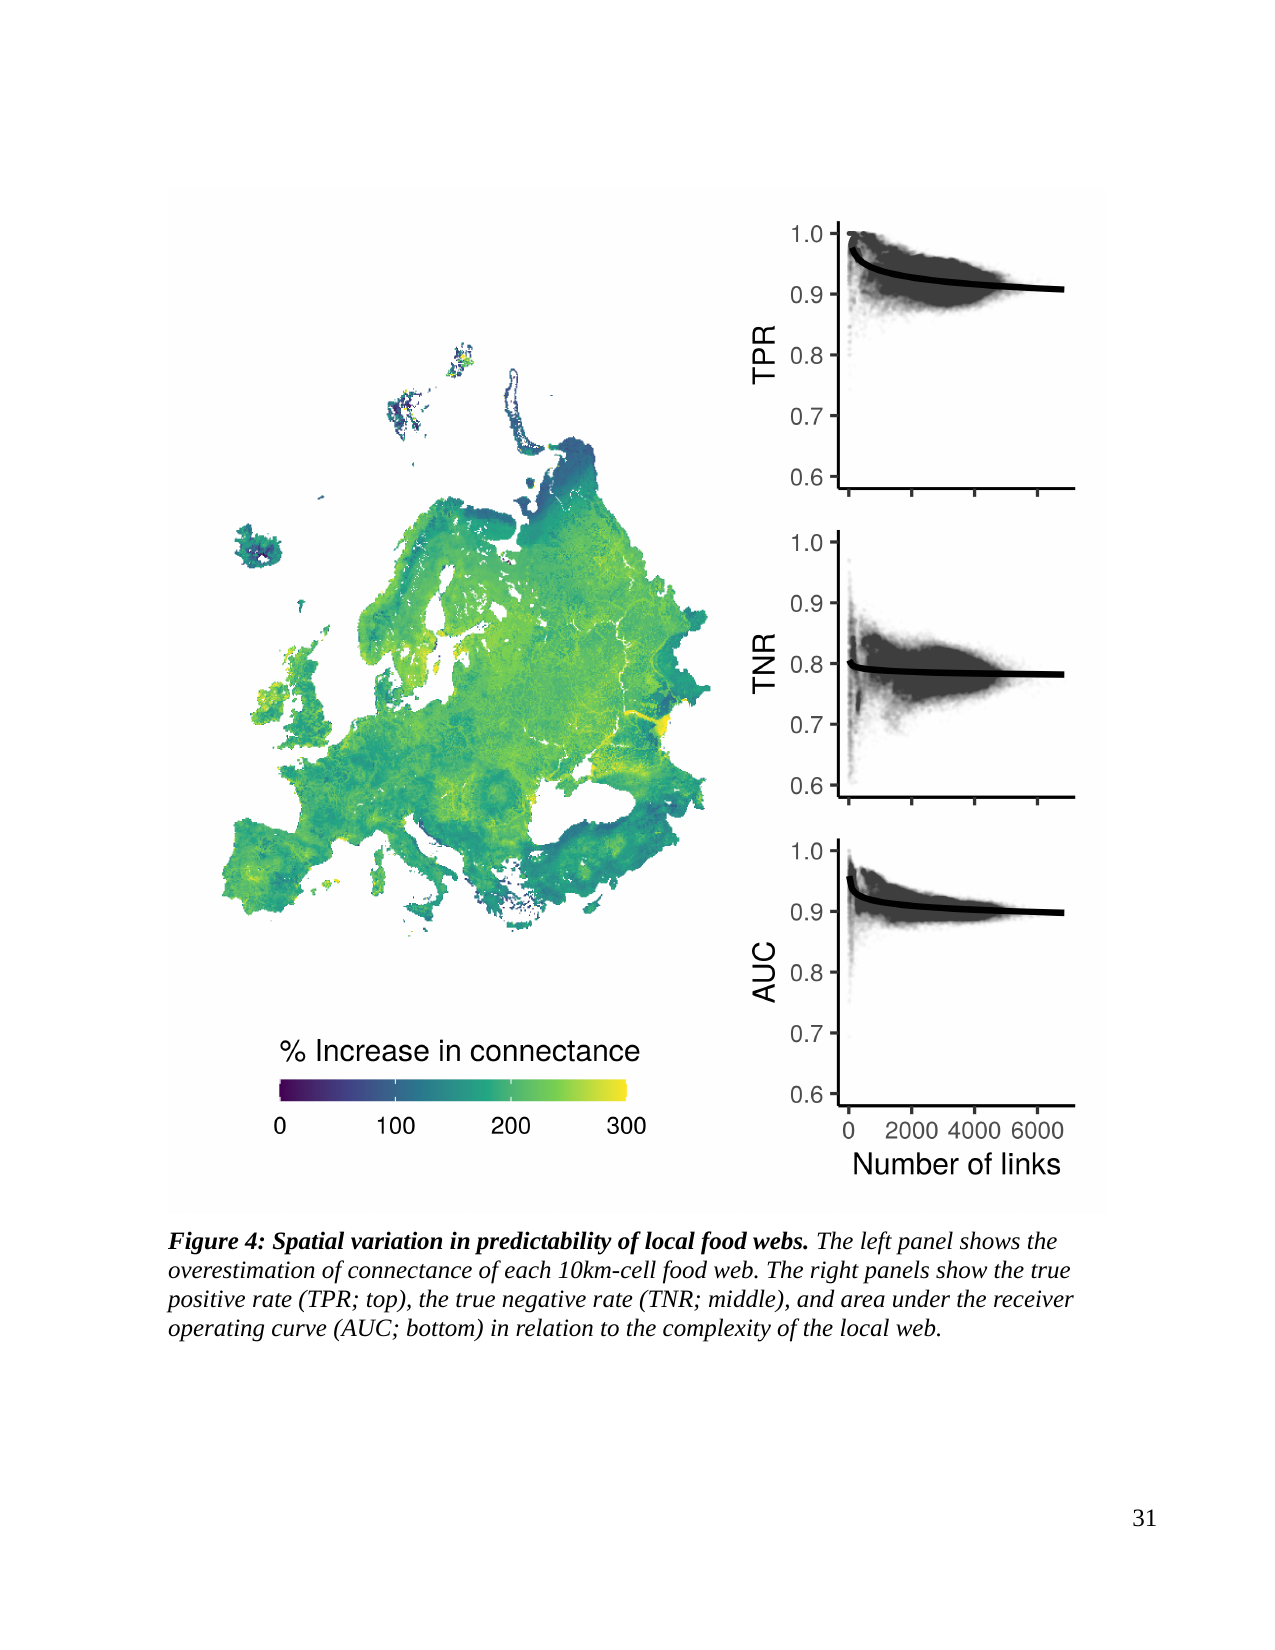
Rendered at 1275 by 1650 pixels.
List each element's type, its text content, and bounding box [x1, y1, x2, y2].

picture [167, 188, 1108, 1214]
text Figure 4: Spatial variation in predictability of local food webs. The left panel shows the overestimation of connectance of each 10km-cell food web. The right panels show the true positive rate (TPR; top), the true negative rate (TNR; middle), and area under the receiver operating curve (AUC; bottom) in relation to the complexity of the local web. [168, 1214, 1107, 1341]
